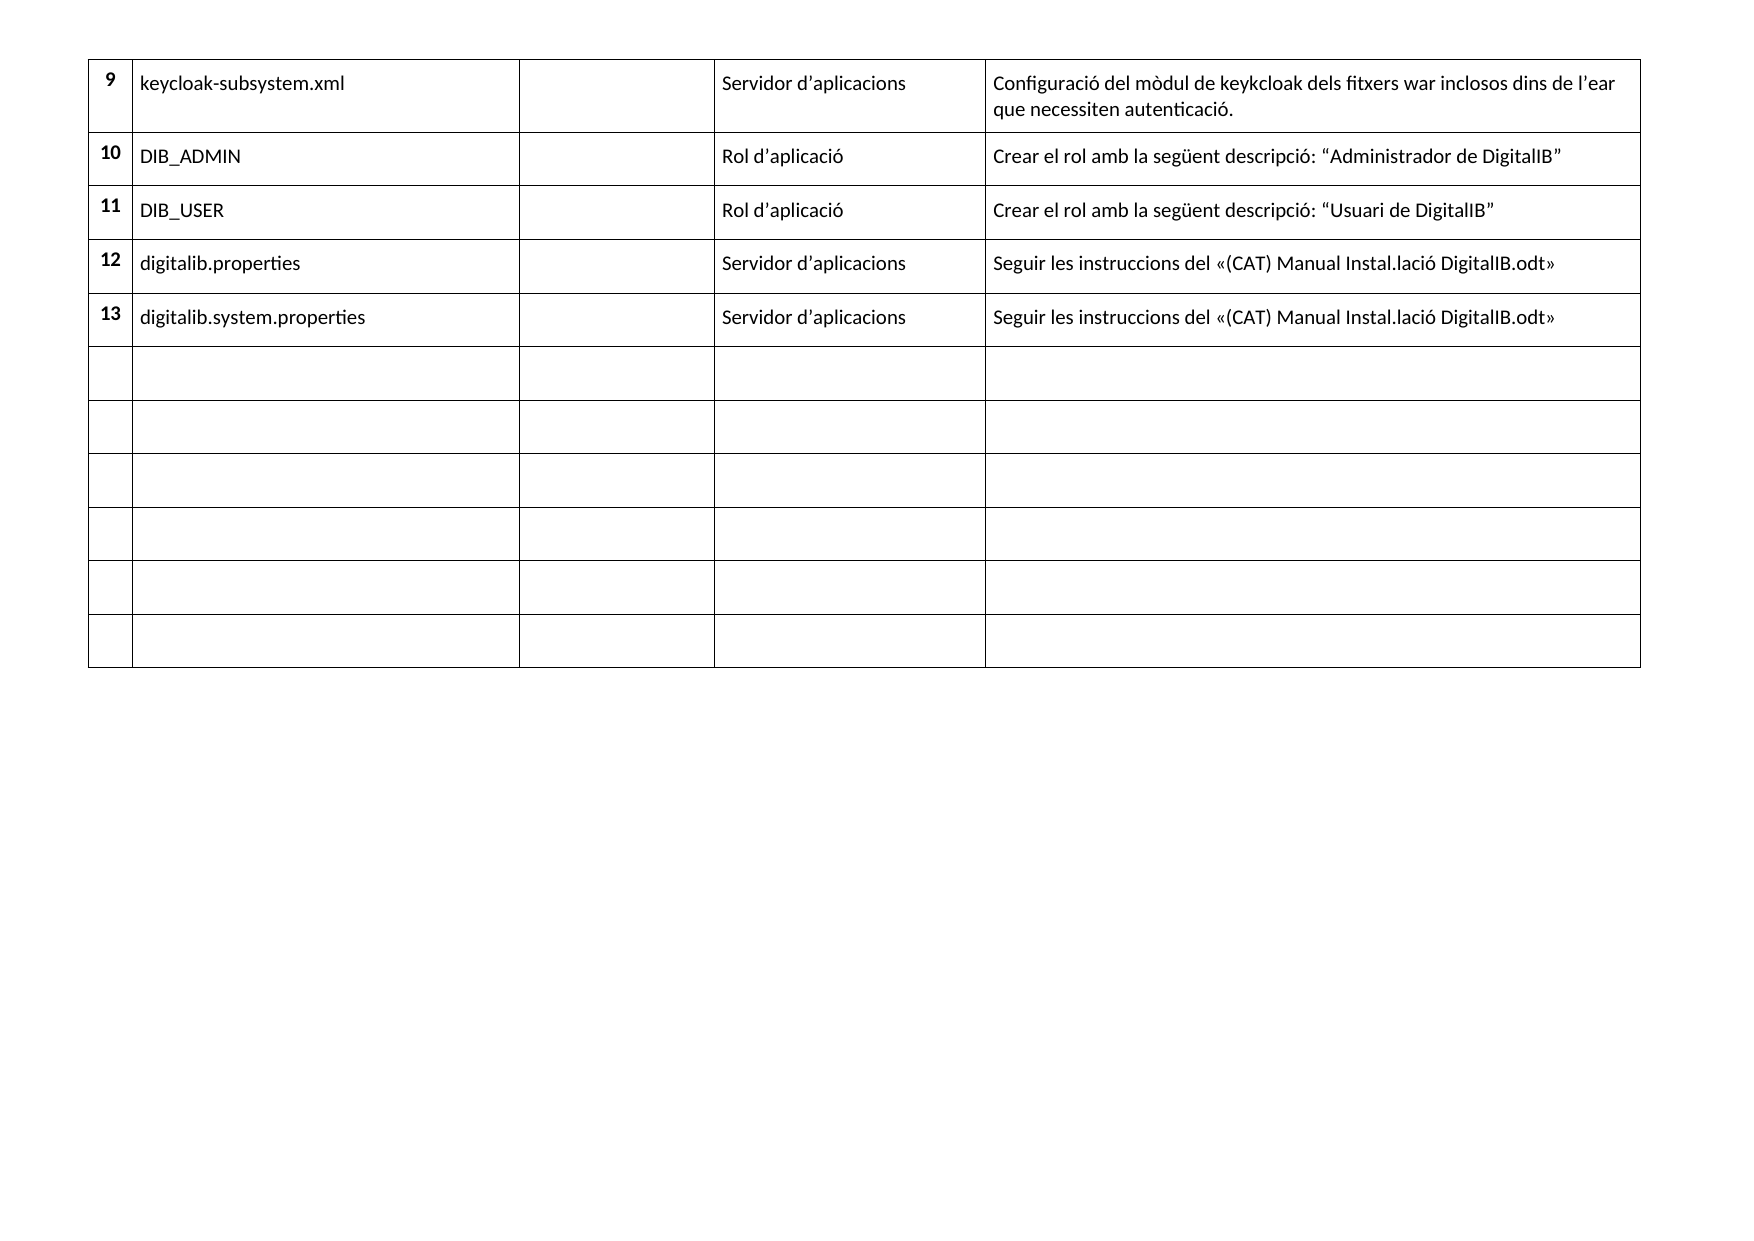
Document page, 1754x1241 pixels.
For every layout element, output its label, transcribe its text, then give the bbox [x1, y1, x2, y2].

table_cell [520, 508, 714, 560]
table_cell Servidor d’aplicacions [715, 240, 985, 292]
table_cell digitalib.properties [133, 240, 519, 292]
table_cell DIB_ADMIN [133, 133, 519, 185]
table_cell [715, 615, 985, 667]
table_cell [520, 347, 714, 399]
table_cell [715, 508, 985, 560]
table_cell [89, 454, 132, 507]
table_cell Seguir les instruccions del «(CAT) Manual Instal.lació DigitalIB.odt» [986, 294, 1640, 346]
table_cell [133, 454, 519, 507]
table_cell [89, 508, 132, 560]
table_cell [133, 561, 519, 614]
table_cell [520, 615, 714, 667]
table_cell 9 [89, 60, 132, 132]
table_cell keycloak-subsystem.xml [133, 60, 519, 132]
table_cell [133, 615, 519, 667]
table_cell Rol d’aplicació [715, 186, 985, 239]
table_cell [89, 561, 132, 614]
table_cell [520, 186, 714, 239]
table_cell Servidor d’aplicacions [715, 60, 985, 132]
table_cell [520, 561, 714, 614]
table_cell 12 [89, 240, 132, 292]
table_cell 13 [89, 294, 132, 346]
table_cell [715, 561, 985, 614]
table_cell Configuració del mòdul de keykcloak dels fitxers war inclosos dins de l’ear que necessiten autenticació. [986, 60, 1640, 132]
table_cell Crear el rol amb la següent descripció: “Administrador de DigitalIB” [986, 133, 1640, 185]
table_cell [133, 401, 519, 453]
table_cell [986, 347, 1640, 399]
table_cell [520, 294, 714, 346]
table_cell [520, 401, 714, 453]
table_cell [986, 401, 1640, 453]
table_cell [89, 401, 132, 453]
table_cell Crear el rol amb la següent descripció: “Usuari de DigitalIB” [986, 186, 1640, 239]
table_cell [89, 347, 132, 399]
table_cell 11 [89, 186, 132, 239]
table_cell [986, 561, 1640, 614]
table_cell [520, 240, 714, 292]
table_cell [520, 454, 714, 507]
table_cell Rol d’aplicació [715, 133, 985, 185]
table_cell digitalib.system.properties [133, 294, 519, 346]
table_cell [715, 347, 985, 399]
table_cell [520, 60, 714, 132]
table_cell [133, 347, 519, 399]
table_cell [520, 133, 714, 185]
table_cell DIB_USER [133, 186, 519, 239]
table_cell [986, 615, 1640, 667]
table_cell [986, 508, 1640, 560]
table_cell [89, 615, 132, 667]
table_cell [715, 401, 985, 453]
table_cell [133, 508, 519, 560]
table_cell Servidor d’aplicacions [715, 294, 985, 346]
table_cell [715, 454, 985, 507]
table_cell [986, 454, 1640, 507]
table_cell Seguir les instruccions del «(CAT) Manual Instal.lació DigitalIB.odt» [986, 240, 1640, 292]
table_cell 10 [89, 133, 132, 185]
